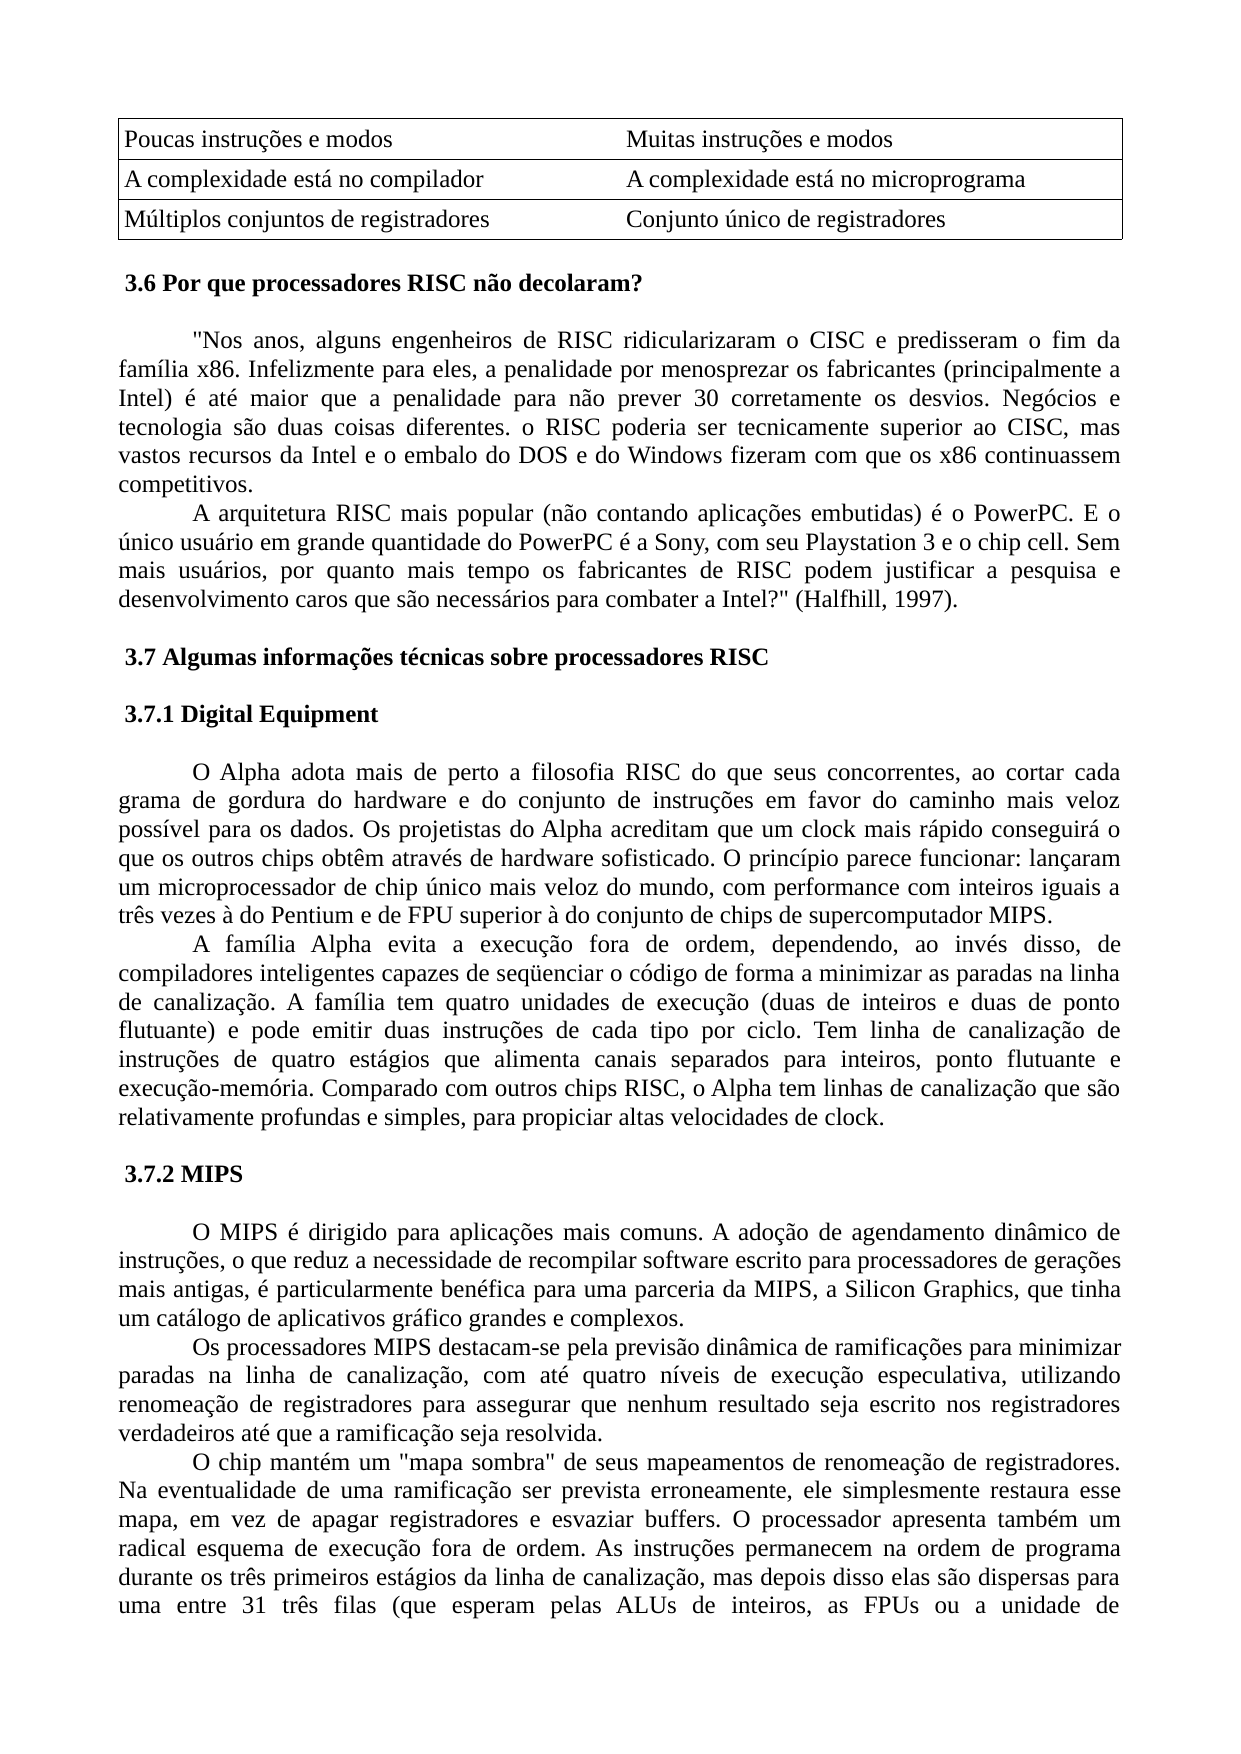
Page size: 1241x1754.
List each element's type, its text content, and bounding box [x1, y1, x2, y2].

table_cell A complexidade está no compilador [119, 160, 620, 199]
table_cell Muitas instruções e modos [620, 119, 1122, 158]
text Os processadores MIPS destacam-se pela previsão dinâmica de ramificações para minimizar paradas na linha de canalização, com até quatro níveis de execução especulativa, utilizando renomeação de registradores para assegurar que nenhum resultado seja escrito nos registradores verdadeiros até que a ramificação seja resolvida. [118, 1332, 1122, 1447]
list Algumas informações técnicas sobre processadores RISC [124, 642, 1122, 670]
list Por que processadores RISC não decolaram? [124, 268, 1122, 297]
list Digital Equipment [124, 699, 1122, 728]
text A arquitetura RISC mais popular (não contando aplicações embutidas) é o PowerPC. E o único usuário em grande quantidade do PowerPC é a Sony, com seu Playstation 3 e o chip cell. Sem mais usuários, por quanto mais tempo os fabricantes de RISC podem justificar a pesquisa e desenvolvimento caros que são necessários para combater a Intel?" (Halfhill, 1997). [118, 498, 1122, 613]
text "Nos anos, alguns engenheiros de RISC ridicularizaram o CISC e predisseram o fim da família x86. Infelizmente para eles, a penalidade por menosprezar os fabricantes (principalmente a Intel) é até maior que a penalidade para não prever 30 corretamente os desvios. Negócios e tecnologia são duas coisas diferentes. o RISC poderia ser tecnicamente superior ao CISC, mas vastos recursos da Intel e o embalo do DOS e do Windows fizeram com que os x86 continuassem competitivos. [118, 325, 1122, 498]
text O Alpha adota mais de perto a filosofia RISC do que seus concorrentes, ao cortar cada grama de gordura do hardware e do conjunto de instruções em favor do caminho mais veloz possível para os dados. Os projetistas do Alpha acreditam que um clock mais rápido conseguirá o que os outros chips obtêm através de hardware sofisticado. O princípio parece funcionar: lançaram um microprocessador de chip único mais veloz do mundo, com performance com inteiros iguais a três vezes à do Pentium e de FPU superior à do conjunto de chips de supercomputador MIPS. [118, 757, 1122, 929]
table_cell Poucas instruções e modos [119, 119, 620, 158]
text A família Alpha evita a execução fora de ordem, dependendo, ao invés disso, de compiladores inteligentes capazes de seqüenciar o código de forma a minimizar as paradas na linha de canalização. A família tem quatro unidades de execução (duas de inteiros e duas de ponto flutuante) e pode emitir duas instruções de cada tipo por ciclo. Tem linha de canalização de instruções de quatro estágios que alimenta canais separados para inteiros, ponto flutuante e execução-memória. Comparado com outros chips RISC, o Alpha tem linhas de canalização que são relativamente profundas e simples, para propiciar altas velocidades de clock. [118, 929, 1122, 1130]
list MIPS [124, 1159, 1122, 1188]
text O MIPS é dirigido para aplicações mais comuns. A adoção de agendamento dinâmico de instruções, o que reduz a necessidade de recompilar software escrito para processadores de gerações mais antigas, é particularmente benéfica para uma parceria da MIPS, a Silicon Graphics, que tinha um catálogo de aplicativos gráfico grandes e complexos. [118, 1217, 1122, 1332]
table_cell Múltiplos conjuntos de registradores [119, 200, 620, 239]
table_cell A complexidade está no microprograma [620, 160, 1122, 199]
table_cell Conjunto único de registradores [620, 200, 1122, 239]
text O chip mantém um "mapa sombra" de seus mapeamentos de renomeação de registradores. Na eventualidade de uma ramificação ser prevista erroneamente, ele simplesmente restaura esse mapa, em vez de apagar registradores e esvaziar buffers. O processador apresenta também um radical esquema de execução fora de ordem. As instruções permanecem na ordem de programa durante os três primeiros estágios da linha de canalização, mas depois disso elas são dispersas para uma entre 31 três filas (que esperam pelas ALUs de inteiros, as FPUs ou a unidade de [118, 1447, 1122, 1619]
